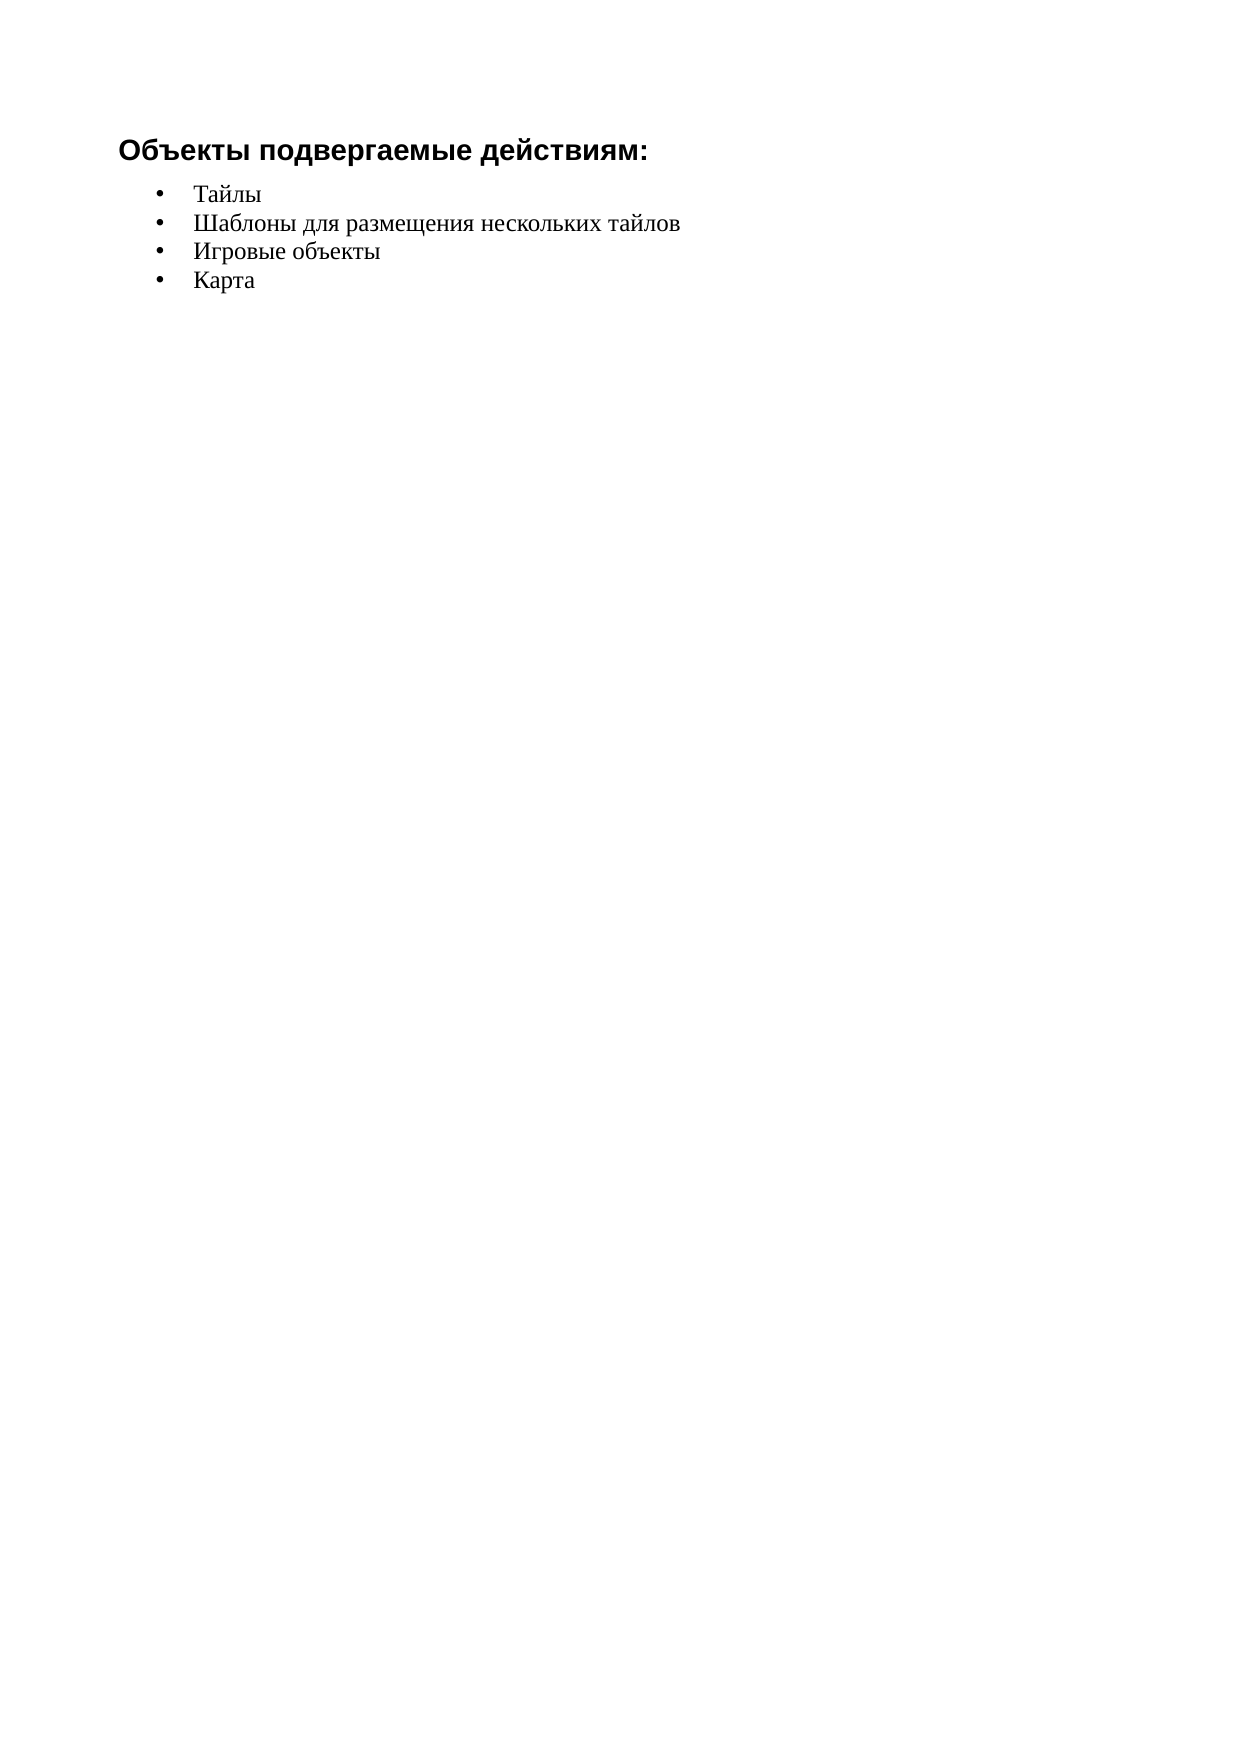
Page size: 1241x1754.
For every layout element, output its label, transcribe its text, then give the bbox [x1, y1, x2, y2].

subtitle Объекты подвергаемые действиям: [118, 133, 1122, 166]
list Игровые объекты [156, 236, 1122, 265]
list Тайлы [156, 179, 1122, 208]
list Шаблоны для размещения нескольких тайлов [156, 208, 1122, 236]
list Карта [156, 265, 1122, 294]
